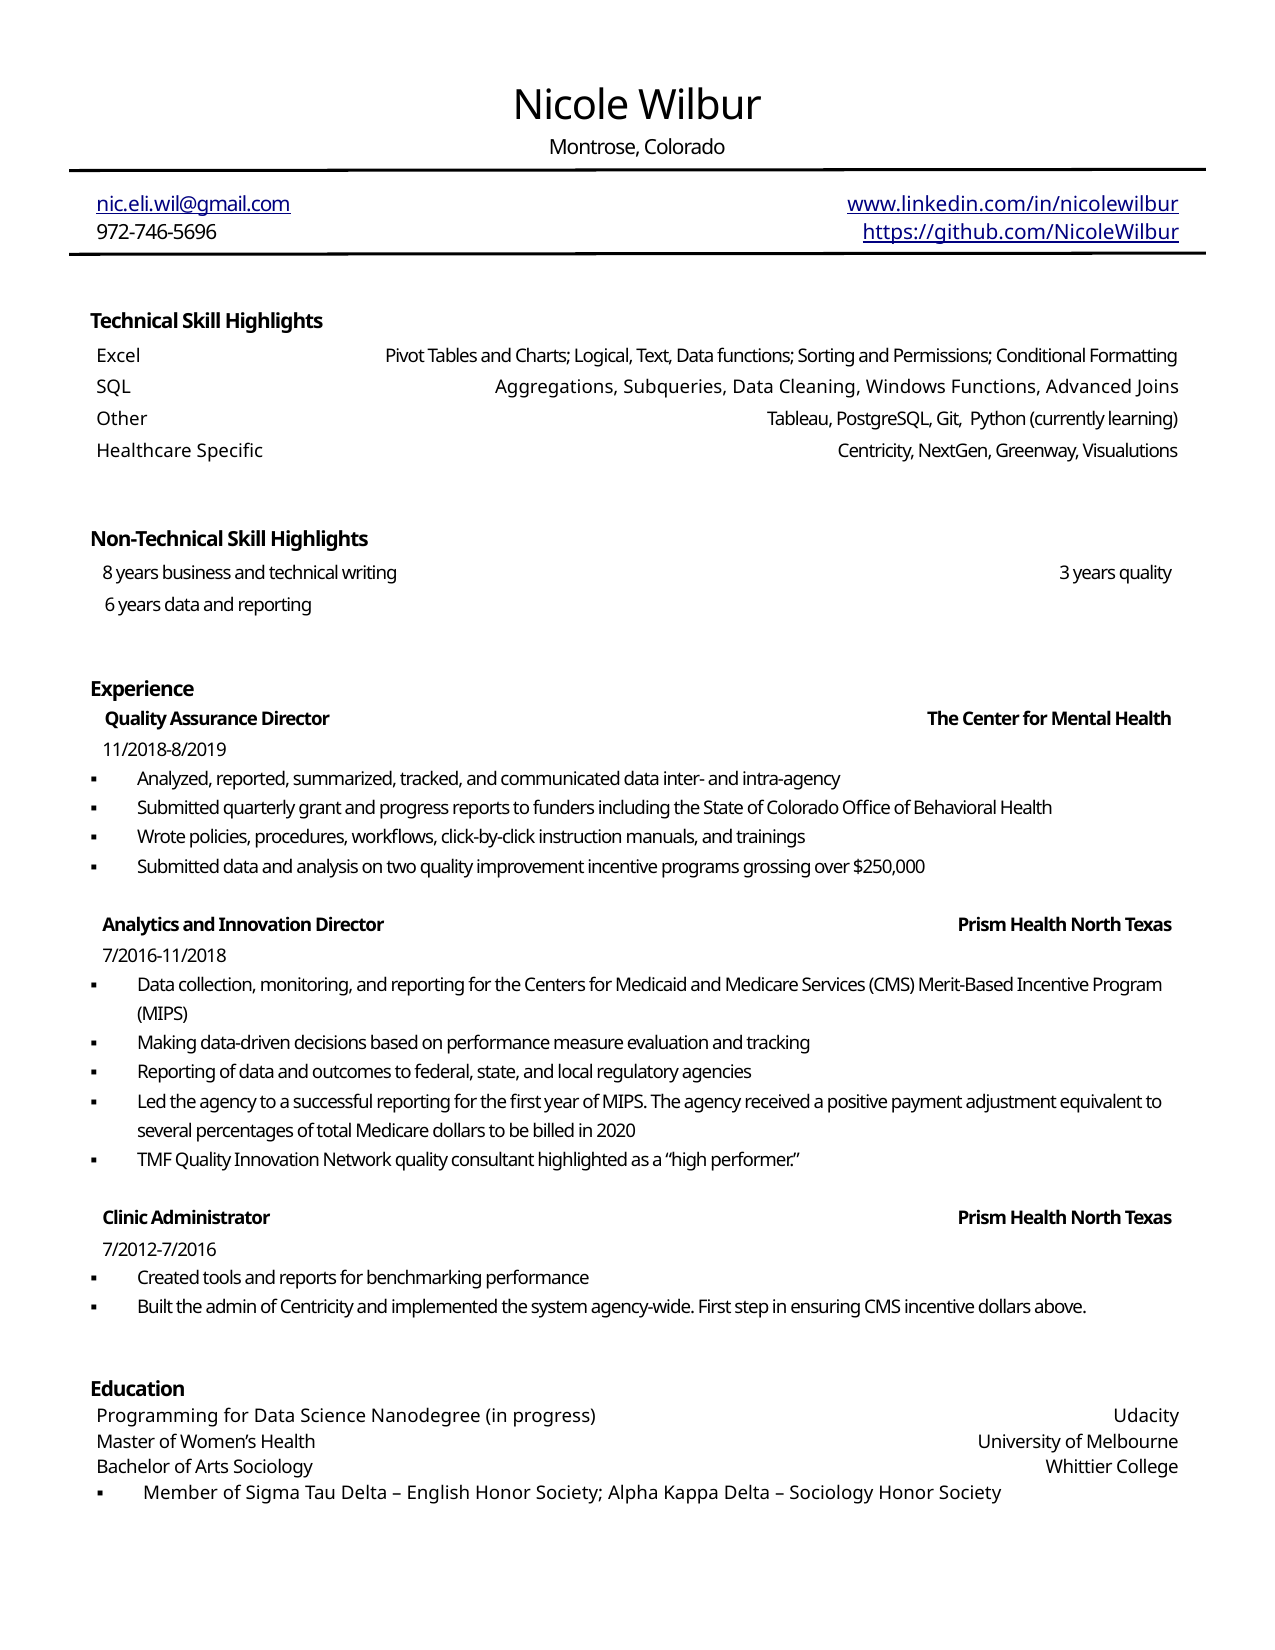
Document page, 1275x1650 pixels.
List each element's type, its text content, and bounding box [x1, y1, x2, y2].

table_cell [617, 734, 1185, 765]
table_header Quality Assurance Director [90, 702, 617, 734]
table_cell Aggregations, Subqueries, Data Cleaning, Windows Functions, Advanced Joins [334, 371, 1185, 402]
table_header www.linkedin.com/in/nicolewilbur [638, 189, 1185, 217]
table_cell [617, 588, 1185, 620]
table_header 3 years quality [617, 557, 1185, 588]
table_header Analytics and Innovation Director [90, 908, 617, 939]
table_cell SQL [90, 371, 334, 402]
table_cell Healthcare Specific [90, 434, 334, 465]
list Submitted quarterly grant and progress reports to funders including the State of Colorado Office of Behavioral Health [90, 794, 1185, 820]
text Montrose, Colorado [90, 132, 1185, 160]
table_header nic.eli.wil@gmail.com [90, 189, 637, 217]
list Wrote policies, procedures, workflows, click-by-click instruction manuals, and trainings [90, 824, 1185, 849]
table_header 8 years business and technical writing [90, 557, 617, 588]
table_cell [617, 939, 1185, 971]
table_cell 972-746-5696 [90, 217, 637, 246]
table_header Udacity [638, 1403, 1185, 1428]
table_cell University of Melbourne [638, 1428, 1185, 1453]
list Led the agency to a successful reporting for the first year of MIPS. The agency received a positive payment adjustment equivalent to several percentages of total Medicare dollars to be billed in 2020 [90, 1088, 1185, 1143]
table_cell Master of Women’s Health [90, 1428, 637, 1453]
table_header Excel [90, 339, 334, 371]
table_header Prism Health North Texas [617, 1201, 1185, 1233]
list Analyzed, reported, summarized, tracked, and communicated data inter- and intra-agency [90, 765, 1185, 791]
table_cell Tableau, PostgreSQL, Git, Python (currently learning) [334, 402, 1185, 434]
table_cell 6 years data and reporting [90, 588, 617, 620]
list TMF Quality Innovation Network quality consultant highlighted as a “high performer.” [90, 1147, 1185, 1172]
list Created tools and reports for benchmarking performance [90, 1264, 1185, 1290]
list Submitted data and analysis on two quality improvement incentive programs grossing over $250,000 [90, 853, 1185, 878]
table_header Prism Health North Texas [617, 908, 1185, 939]
table_cell 7/2016-11/2018 [90, 939, 617, 971]
list Reporting of data and outcomes to federal, state, and local regulatory agencies [90, 1059, 1185, 1084]
text Non-Technical Skill Highlights [90, 524, 1185, 552]
text Nicole Wilbur [90, 75, 1185, 132]
table_header Pivot Tables and Charts; Logical, Text, Data functions; Sorting and Permissions; Conditional Formatting [334, 339, 1185, 371]
table_cell Other [90, 402, 334, 434]
table_cell Bachelor of Arts Sociology [90, 1454, 637, 1479]
text Education [90, 1374, 1185, 1402]
table_header The Center for Mental Health [617, 702, 1185, 734]
table_cell [617, 1233, 1185, 1264]
list Making data-driven decisions based on performance measure evaluation and tracking [90, 1029, 1185, 1055]
text Technical Skill Highlights [90, 307, 1185, 335]
table_cell 11/2018-8/2019 [90, 734, 617, 765]
table_cell 7/2012-7/2016 [90, 1233, 617, 1264]
table_header Clinic Administrator [90, 1201, 617, 1233]
table_cell https://github.com/NicoleWilbur [638, 217, 1185, 246]
table_cell Member of Sigma Tau Delta – English Honor Society; Alpha Kappa Delta – Sociology Honor Society [90, 1479, 1185, 1504]
table_header Programming for Data Science Nanodegree (in progress) [90, 1403, 637, 1428]
table_cell Centricity, NextGen, Greenway, Visualutions [334, 434, 1185, 465]
table_cell Whittier College [638, 1454, 1185, 1479]
list Data collection, monitoring, and reporting for the Centers for Medicaid and Medicare Services (CMS) Merit-Based Incentive Program (MIPS) [90, 971, 1185, 1026]
list Built the admin of Centricity and implemented the system agency-wide. First step in ensuring CMS incentive dollars above. [90, 1294, 1185, 1319]
text Experience [90, 674, 1185, 702]
